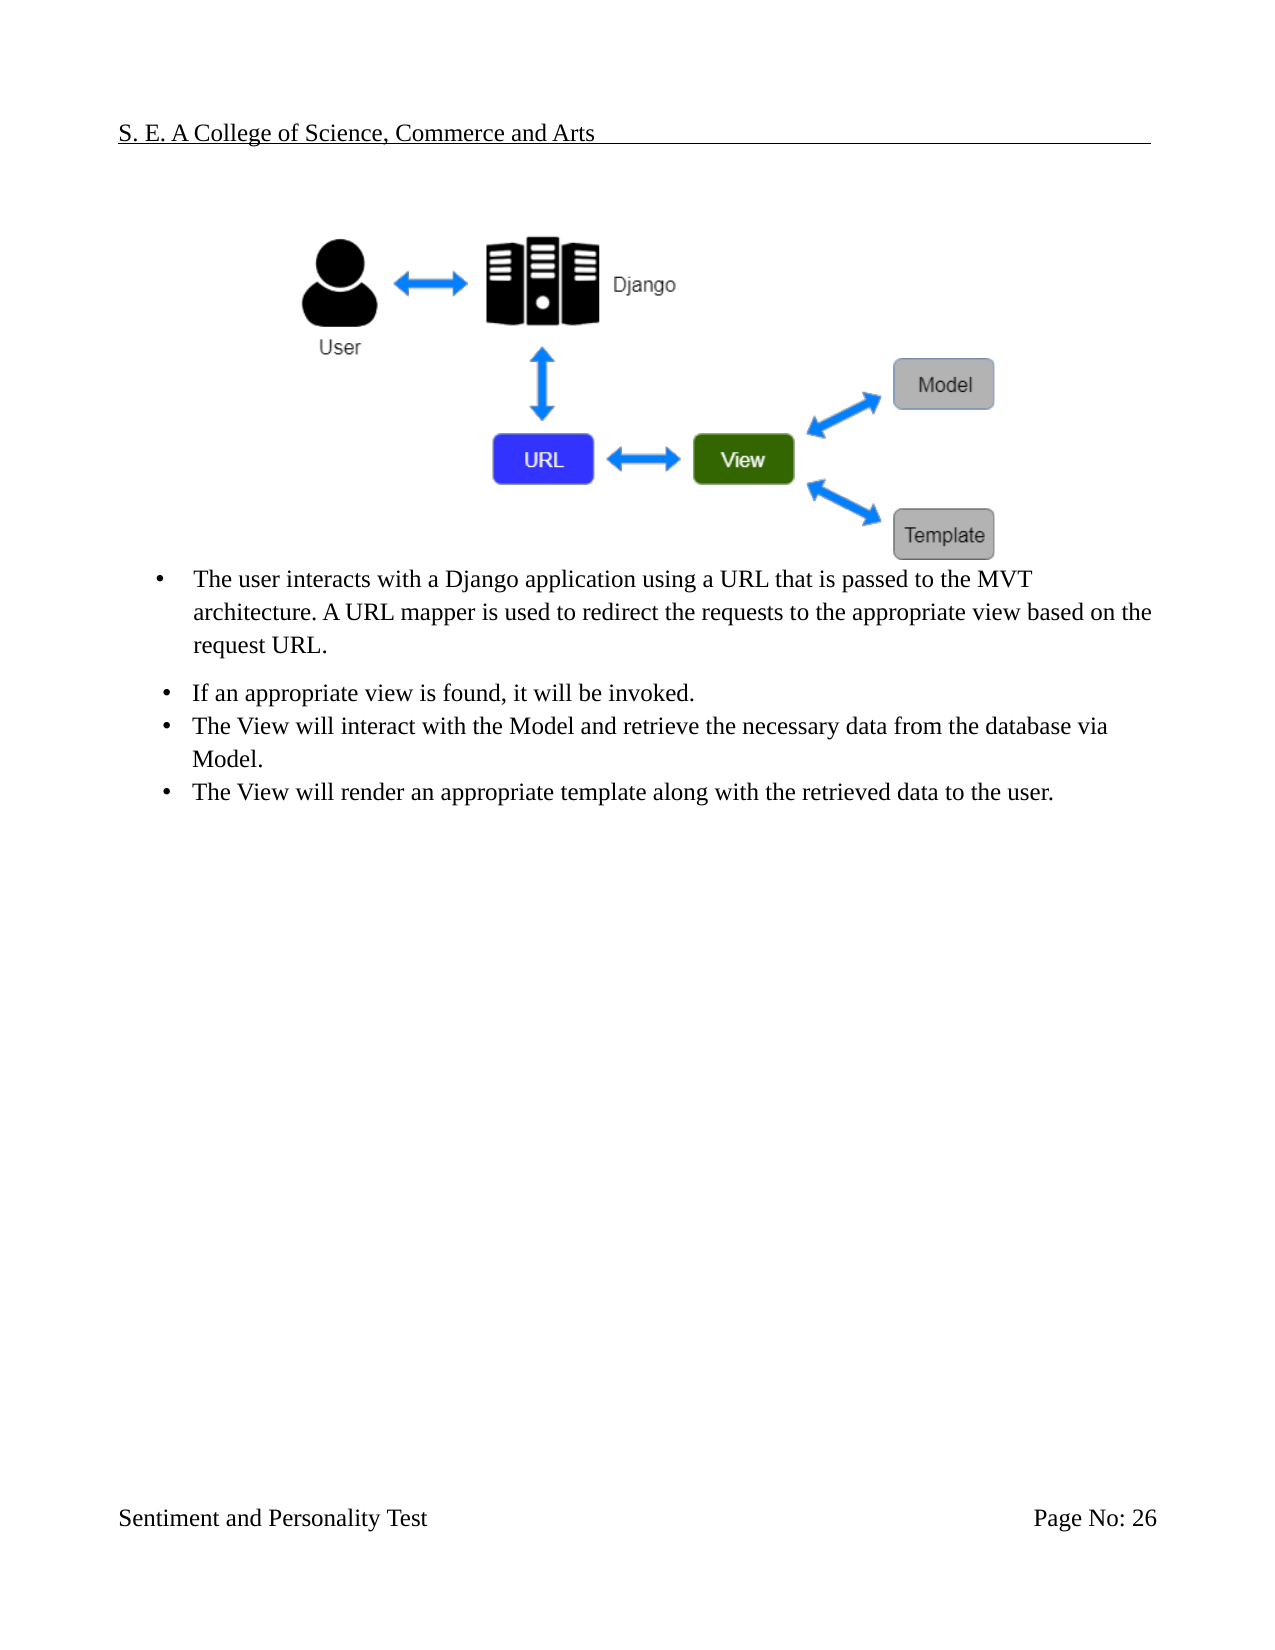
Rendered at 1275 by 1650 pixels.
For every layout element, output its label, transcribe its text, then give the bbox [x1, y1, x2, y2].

list The View will render an appropriate template along with the retrieved data to the user. [162, 777, 1157, 806]
list If an appropriate view is found, it will be invoked. [162, 678, 1157, 707]
picture [280, 233, 995, 560]
list The View will interact with the Model and retrieve the necessary data from the database via Model. [162, 711, 1157, 773]
list The user interacts with a Django application using a URL that is passed to the MVT architecture. A URL mapper is used to redirect the requests to the appropriate view based on the request URL. [156, 209, 1157, 659]
